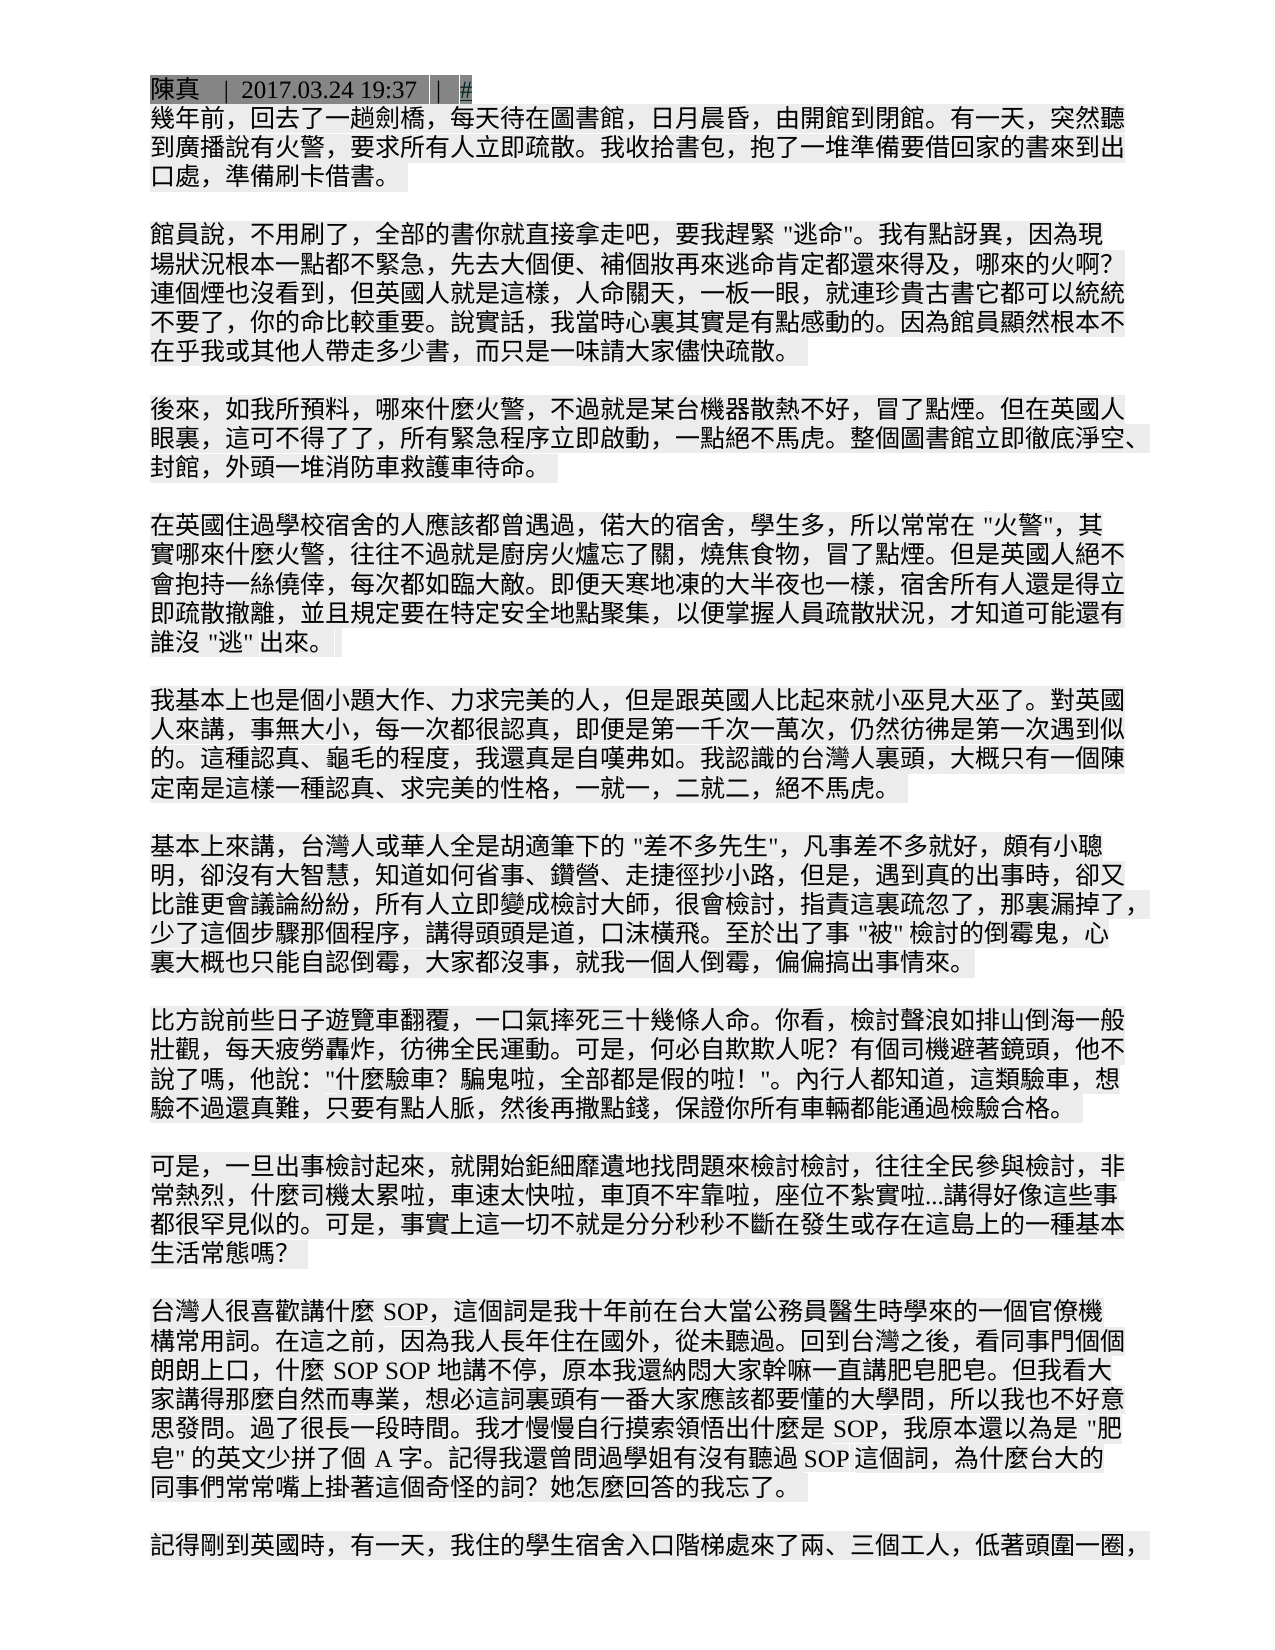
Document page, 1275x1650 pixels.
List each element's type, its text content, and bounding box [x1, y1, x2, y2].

text 幾年前，回去了一趟劍橋，每天待在圖書館，日月晨昏，由開館到閉館。有一天，突然聽到廣播說有火警，要求所有人立即疏散。我收拾書包，抱了一堆準備要借回家的書來到出口處，準備刷卡借書。 館員說，不用刷了，全部的書你就直接拿走吧，要我趕緊 "逃命"。我有點訝異，因為現場狀況根本一點都不緊急，先去大個便、補個妝再來逃命肯定都還來得及，哪來的火啊？連個煙也沒看到，但英國人就是這樣，人命關天，一板一眼，就連珍貴古書它都可以統統不要了，你的命比較重要。說實話，我當時心裏其實是有點感動的。因為館員顯然根本不在乎我或其他人帶走多少書，而只是一味請大家儘快疏散。 後來，如我所預料，哪來什麼火警，不過就是某台機器散熱不好，冒了點煙。但在英國人眼裏，這可不得了了，所有緊急程序立即啟動，一點絕不馬虎。整個圖書館立即徹底淨空、封館，外頭一堆消防車救護車待命。 在英國住過學校宿舍的人應該都曾遇過，偌大的宿舍，學生多，所以常常在 "火警"，其實哪來什麼火警，往往不過就是廚房火爐忘了關，燒焦食物，冒了點煙。但是英國人絕不會抱持一絲僥倖，每次都如臨大敵。即便天寒地凍的大半夜也一樣，宿舍所有人還是得立即疏散撤離，並且規定要在特定安全地點聚集，以便掌握人員疏散狀況，才知道可能還有誰沒 "逃" 出來。 我基本上也是個小題大作、力求完美的人，但是跟英國人比起來就小巫見大巫了。對英國人來講，事無大小，每一次都很認真，即便是第一千次一萬次，仍然彷彿是第一次遇到似的。這種認真、龜毛的程度，我還真是自嘆弗如。我認識的台灣人裏頭，大概只有一個陳定南是這樣一種認真、求完美的性格，一就一，二就二，絕不馬虎。 基本上來講，台灣人或華人全是胡適筆下的 "差不多先生"，凡事差不多就好，頗有小聰明，卻沒有大智慧，知道如何省事、鑽營、走捷徑抄小路，但是，遇到真的出事時，卻又比誰更會議論紛紛，所有人立即變成檢討大師，很會檢討，指責這裏疏忽了，那裏漏掉了，少了這個步驟那個程序，講得頭頭是道，口沫橫飛。至於出了事 "被" 檢討的倒霉鬼，心裏大概也只能自認倒霉，大家都沒事，就我一個人倒霉，偏偏搞出事情來。 比方說前些日子遊覽車翻覆，一口氣摔死三十幾條人命。你看，檢討聲浪如排山倒海一般壯觀，每天疲勞轟炸，彷彿全民運動。可是，何必自欺欺人呢？有個司機避著鏡頭，他不說了嗎，他說："什麼驗車？騙鬼啦，全部都是假的啦！"。內行人都知道，這類驗車，想驗不過還真難，只要有點人脈，然後再撒點錢，保證你所有車輛都能通過檢驗合格。 可是，一旦出事檢討起來，就開始鉅細靡遺地找問題來檢討檢討，往往全民參與檢討，非常熱烈，什麼司機太累啦，車速太快啦，車頂不牢靠啦，座位不紮實啦...講得好像這些事都很罕見似的。可是，事實上這一切不就是分分秒秒不斷在發生或存在這島上的一種基本生活常態嗎？ 台灣人很喜歡講什麼 SOP，這個詞是我十年前在台大當公務員醫生時學來的一個官僚機構常用詞。在這之前，因為我人長年住在國外，從未聽過。回到台灣之後，看同事門個個朗朗上口，什麼 SOP SOP 地講不停，原本我還納悶大家幹嘛一直講肥皂肥皂。但我看大家講得那麼自然而專業，想必這詞裏頭有一番大家應該都要懂的大學問，所以我也不好意思發問。過了很長一段時間。我才慢慢自行摸索領悟出什麼是 SOP，我原本還以為是 "肥皂" 的英文少拼了個 A 字。記得我還曾問過學姐有沒有聽過SOP這個詞，為什麼台大的同事們常常嘴上掛著這個奇怪的詞？她怎麼回答的我忘了。 記得剛到英國時，有一天，我住的學生宿舍入口階梯處來了兩、三個工人，低著頭圍一圈，大家盯著地上瞧，好像正在研究、協商地上有個什麼困難的工作似的。我原本以為發生什麼慘案或是什麼大工程要進行，結果不是啦，原來是那階梯(一共只有四階，我一步就能跨過)角落處有個小裂縫，掉了一小塊水泥，差不多是一個銅板大。他們若不說，我恐怕就算住一百年也不會去注意到那裏有個裂縫。這麼小的一個事，英國人果然又如臨大敵了，不趕緊補好怎麼行呢，人命關天啊。 台灣人卻是另一個極端。天大的事，只要不是我家的事，統統都是不重要的事。什麼SOP、法令規章一大堆，都講得很好聽，但是有人當真嗎？少之又少。那些都只是一種裝飾品，不能當真的。誰當真，誰就輸了。 今天發生了一件我幾乎每天平均會遇到十次的 "小事"，簡單說就是各式各樣的不良駕駛。但是，這回比較特別，應該可以說是我開車二十年來所曾遇過最離譜的一次，一輛開往高雄的統聯客運 (只看到車牌前三個字是327)，地點是在岡山和楠梓之間，時間是中午12點到12點20幾分之間。這輛統聯客運的司機，不知道是發神經還是喝醉酒，當然也可能是心理變態存心取樂，莫名其妙就黏在我的車子後面，車距很可能連50公分都不到，存心就是要表演特技，刻意製造各種千鈞一髮的驚險鏡頭。 這種事是台灣人的常態，越是大卡車或遊覽車往往就越惡劣，但是，這種常態通常是發生在對方想要趕路時，但是今天比較特別，這個司機顯然沒有趕路之意，他就這樣黏在我車子後面表演特技，前後長達十幾分鐘，玩得非常開心，一直玩到楠梓站，他的目的地到了，方才 "依依不捨" 地下交流道離去。 就像李雪蓮一樣，我今天一整個下午什麼事都不用做，就忙著打電話，打給統聯的楠梓站、建國路，打給它們的總機及什麼申訴專線，得到的回應竟然是："我們公司車很多，沒法查"，但是，時間和到站地點都如此精確，在那十幾二十分鐘之內能有幾輛車牌有著 "327" 的車會到達楠梓站或建國路站？要不要查而已，怎麼可能查不到？ 統聯說，要有完整車牌才行。但我說，這輛人渣開的車就黏在我背後，毫無間隙，我怎麼可能看得見完整車牌？ 後來還是說不通，於是我就說我要去報案，並且打算提供行車記錄器給電視台舉發(後來發現我這機器根本沒有放入記憶卡)，指控你們公司危險駕駛。我不是開玩笑，而是真的這麼做。於是我就先打電話去兩個相關單位，什麼公路總局申訴電話以及什麼國道警察局，統統都說沒法查，說我應該直接找統聯。 可是，重點是，這樣一種發神經的危險駕駛，就在高速公路上長時間這樣一路拿著別人的命來玩，難道官方或警方都不需要去了解一下狀況？是不是每次都要等出了事死一堆人之後，然後才來全國官民比賽看誰最會檢討。 我拿他們沒辦法，後來只好打110報警。我說我要報案，但我說我這案子並不是因為我個人受了什麼傷，我不是為了自己來報案，而是我想向警方具名報備統聯公司有這麼一個恐怖司機的存在，我願意具名負責，請你們調閱路口監視器找出這個危險人物，了解一下他到底是怎麼了，怎麼會有這樣的客運司機，居然在高速公路上故意製造他人的生命危險狀況。 警察很客氣，但他還是不願受理，並且說我應該當場打電話給國道警察局，說現在報案太慢了。我說我當場若一個不小心就沒命了，怎麼可能還有機會找出手機來上網然後找出電話號碼當場報案？他說，那下次就要記得這麼做。我反問他說，開高速公路遇到這種狀況可以一邊開車一邊打手機報案嗎？他說，你當然要來到安全地方才打電話啊。我原本想說，"當我來到安全地方才打這通電話時，你卻又說我怎麼不 '當場' 打，怎麼不 '馬上' 找國道警察報案，'當場' 把對方攔下？" 警察很客氣，雖然不受理報案，也不準備做任何處理或了解，但我跟他要了一個他所建議的 "當場報案用的" 國道警察電話。電話是 6283156，我說這電話號碼怎麼那麼短？前面要加02嗎？他說，正確的打法是 06283156，前面加個0，但我還是覺得號碼太短，跟他再度確認兩次，他還是說06283156沒錯。 跟警察通完電話，我就再撥給他所推薦的這支 "下次可以當場抓壞人" 的國道警察電話，可是，居然是空號。 不久之後，統聯可能看我來者不善，怕真惹出事來，於是這回又打電話來說有找到一輛 "疑似" 我所說的那輛車，要我稍候，等他們調閱行車記錄器查看當時情形再跟我回覆。 以上就是 "陳雪蓮" 今天一整個下午的告官記，難得今天有點空，原本想好好吃頓飯睡個覺的，結果卻四處告官。我想說的是，一個社會的文明程度，其實從它認真當真的態度就可以看得出來。 大家看過馮小剛的 "我不是潘金蓮" 吧，今天假若我是什麼狗官鳥立委，我敢保證警方或公路局或統聯處理的態度一定完全不一樣，一定非常積極超高效率。或者，今天假若這是一個社會矚目的事情，我也敢保證，警方或公路局或統聯處理的態度一定也會完全不一樣，一定非常積極超高效率。 我並不是要說官大官小或事大事小的問題，而是要說，一個社會的文明素質很重要，光有一大堆SOP是沒有用的，你得照章行事才算數啊；光是每次事後全民檢討得口號滿天飛，但實際生活卻又完全是另一回事，所有人都在混日子，所有人都在打馬虎眼，那麼所謂 "檢討改進" 又有什麼意義呢？ [150, 104, 1125, 1560]
text 陳真 | 2017.03.24 19:37 | # [150, 75, 1125, 104]
